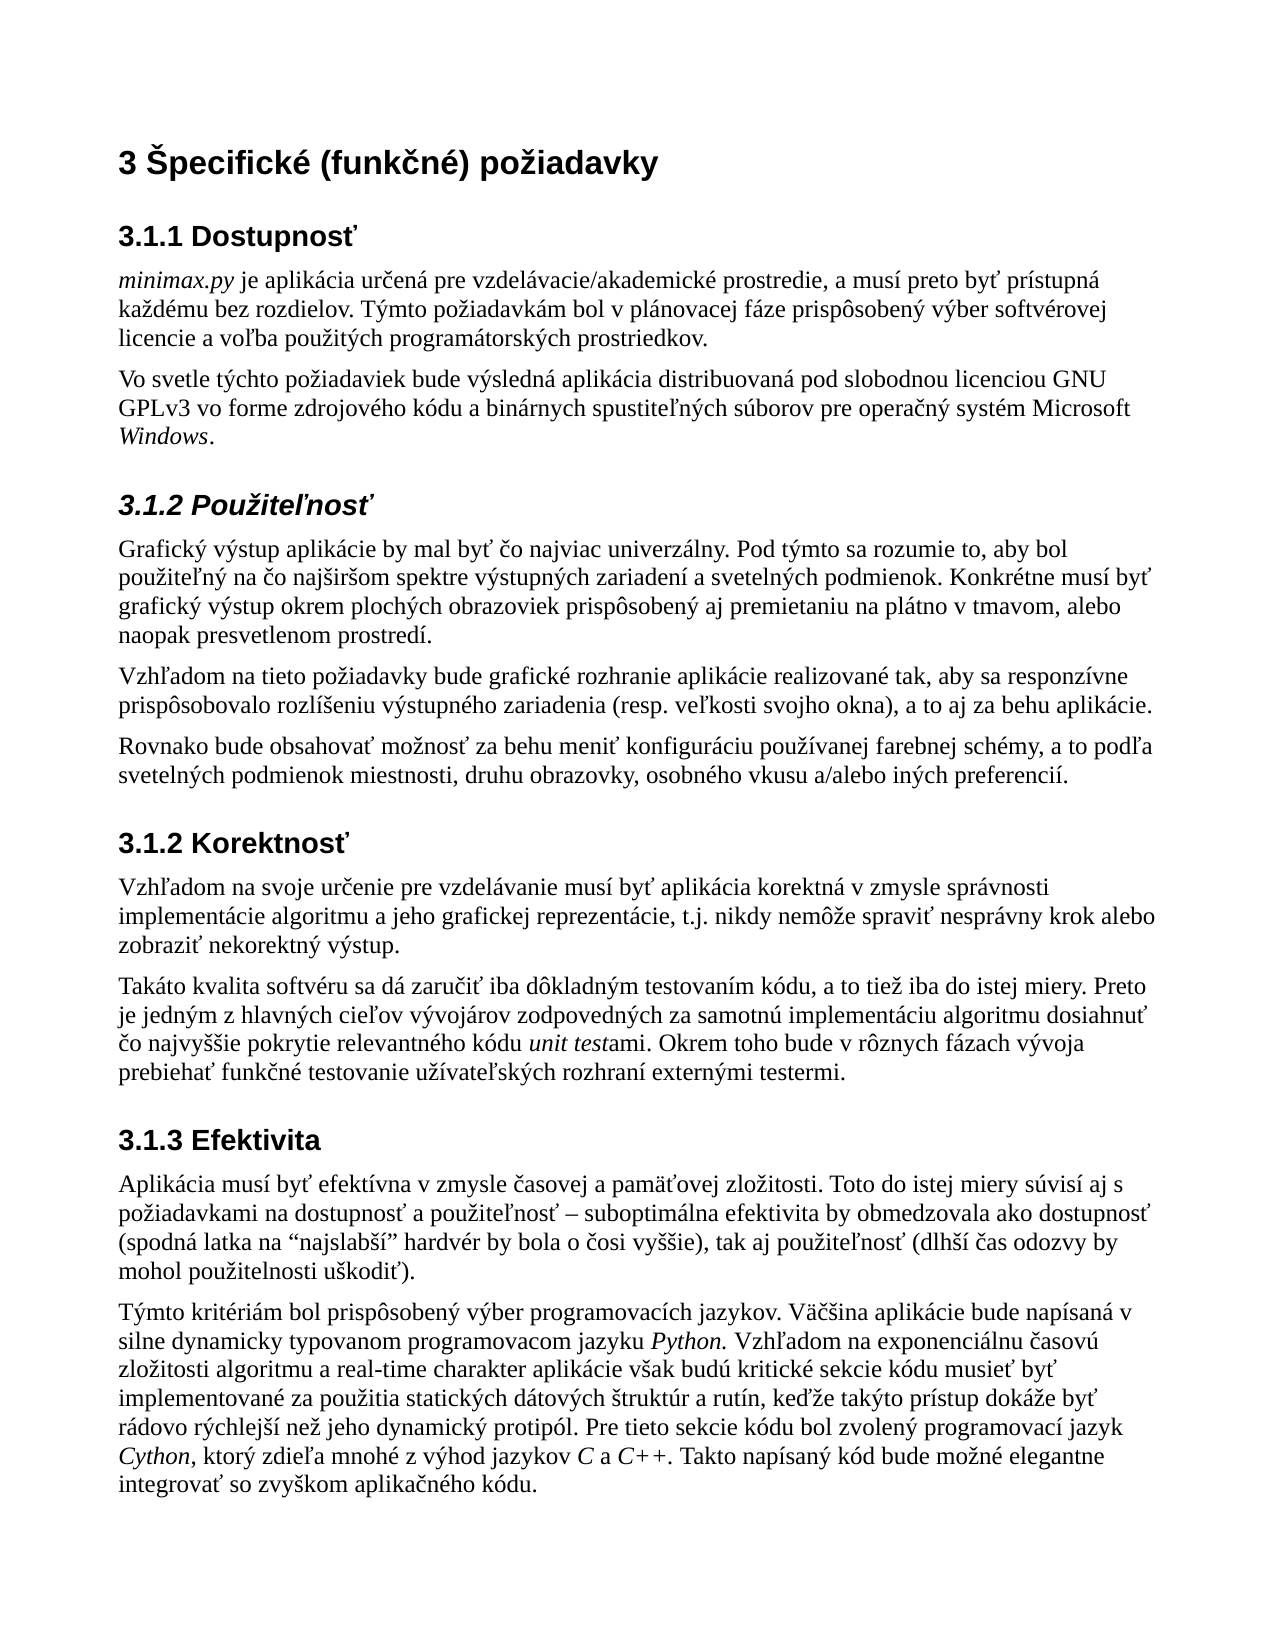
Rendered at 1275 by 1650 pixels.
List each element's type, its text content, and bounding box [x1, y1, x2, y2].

subtitle 3 Špecifické (funkčné) požiadavky [118, 143, 1157, 182]
subtitle 3.1.2 Korektnosť [118, 826, 1157, 860]
subtitle 3.1.2 Použiteľnosť [118, 488, 1157, 521]
text Rovnako bude obsahovať možnosť za behu meniť konfiguráciu používanej farebnej schémy, a to podľa svetelných podmienok miestnosti, druhu obrazovky, osobného vkusu a/alebo iných preferencií. [118, 731, 1157, 789]
text Vo svetle týchto požiadaviek bude výsledná aplikácia distribuovaná pod slobodnou licenciou GNU GPLv3 vo forme zdrojového kódu a binárnych spustiteľných súborov pre operačný systém Microsoft Windows. [118, 364, 1157, 450]
text minimax.py je aplikácia určená pre vzdelávacie/akademické prostredie, a musí preto byť prístupná každému bez rozdielov. Týmto požiadavkám bol v plánovacej fáze prispôsobený výber softvérovej licencie a voľba použitých programátorských prostriedkov. [118, 265, 1157, 351]
subtitle 3.1.3 Efektivita [118, 1123, 1157, 1157]
text Týmto kritériám bol prispôsobený výber programovacích jazykov. Väčšina aplikácie bude napísaná v silne dynamicky typovanom programovacom jazyku Python. Vzhľadom na exponenciálnu časovú zložitosti algoritmu a real-time charakter aplikácie však budú kritické sekcie kódu musieť byť implementované za použitia statických dátových štruktúr a rutín, keďže takýto prístup dokáže byť rádovo rýchlejší než jeho dynamický protipól. Pre tieto sekcie kódu bol zvolený programovací jazyk Cython, ktorý zdieľa mnohé z výhod jazykov C a C++. Takto napísaný kód bude možné elegantne integrovať so zvyškom aplikačného kódu. [118, 1297, 1157, 1498]
text Takáto kvalita softvéru sa dá zaručiť iba dôkladným testovaním kódu, a to tiež iba do istej miery. Preto je jedným z hlavných cieľov vývojárov zodpovedných za samotnú implementáciu algoritmu dosiahnuť čo najvyššie pokrytie relevantného kódu unit testami. Okrem toho bude v rôznych fázach vývoja prebiehať funkčné testovanie užívateľských rozhraní externými testermi. [118, 971, 1157, 1086]
text Vzhľadom na svoje určenie pre vzdelávanie musí byť aplikácia korektná v zmysle správnosti implementácie algoritmu a jeho grafickej reprezentácie, t.j. nikdy nemôže spraviť nesprávny krok alebo zobraziť nekorektný výstup. [118, 872, 1157, 958]
text Aplikácia musí byť efektívna v zmysle časovej a pamäťovej zložitosti. Toto do istej miery súvisí aj s požiadavkami na dostupnosť a použiteľnosť – suboptimálna efektivita by obmedzovala ako dostupnosť (spodná latka na “najslabší” hardvér by bola o čosi vyššie), tak aj použiteľnosť (dlhší čas odozvy by mohol použitelnosti uškodiť). [118, 1169, 1157, 1284]
text Vzhľadom na tieto požiadavky bude grafické rozhranie aplikácie realizované tak, aby sa responzívne prispôsobovalo rozlíšeniu výstupného zariadenia (resp. veľkosti svojho okna), a to aj za behu aplikácie. [118, 661, 1157, 719]
subtitle 3.1.1 Dostupnosť [118, 219, 1157, 253]
text Grafický výstup aplikácie by mal byť čo najviac univerzálny. Pod týmto sa rozumie to, aby bol použiteľný na čo najširšom spektre výstupných zariadení a svetelných podmienok. Konkrétne musí byť grafický výstup okrem plochých obrazoviek prispôsobený aj premietaniu na plátno v tmavom, alebo naopak presvetlenom prostredí. [118, 534, 1157, 649]
